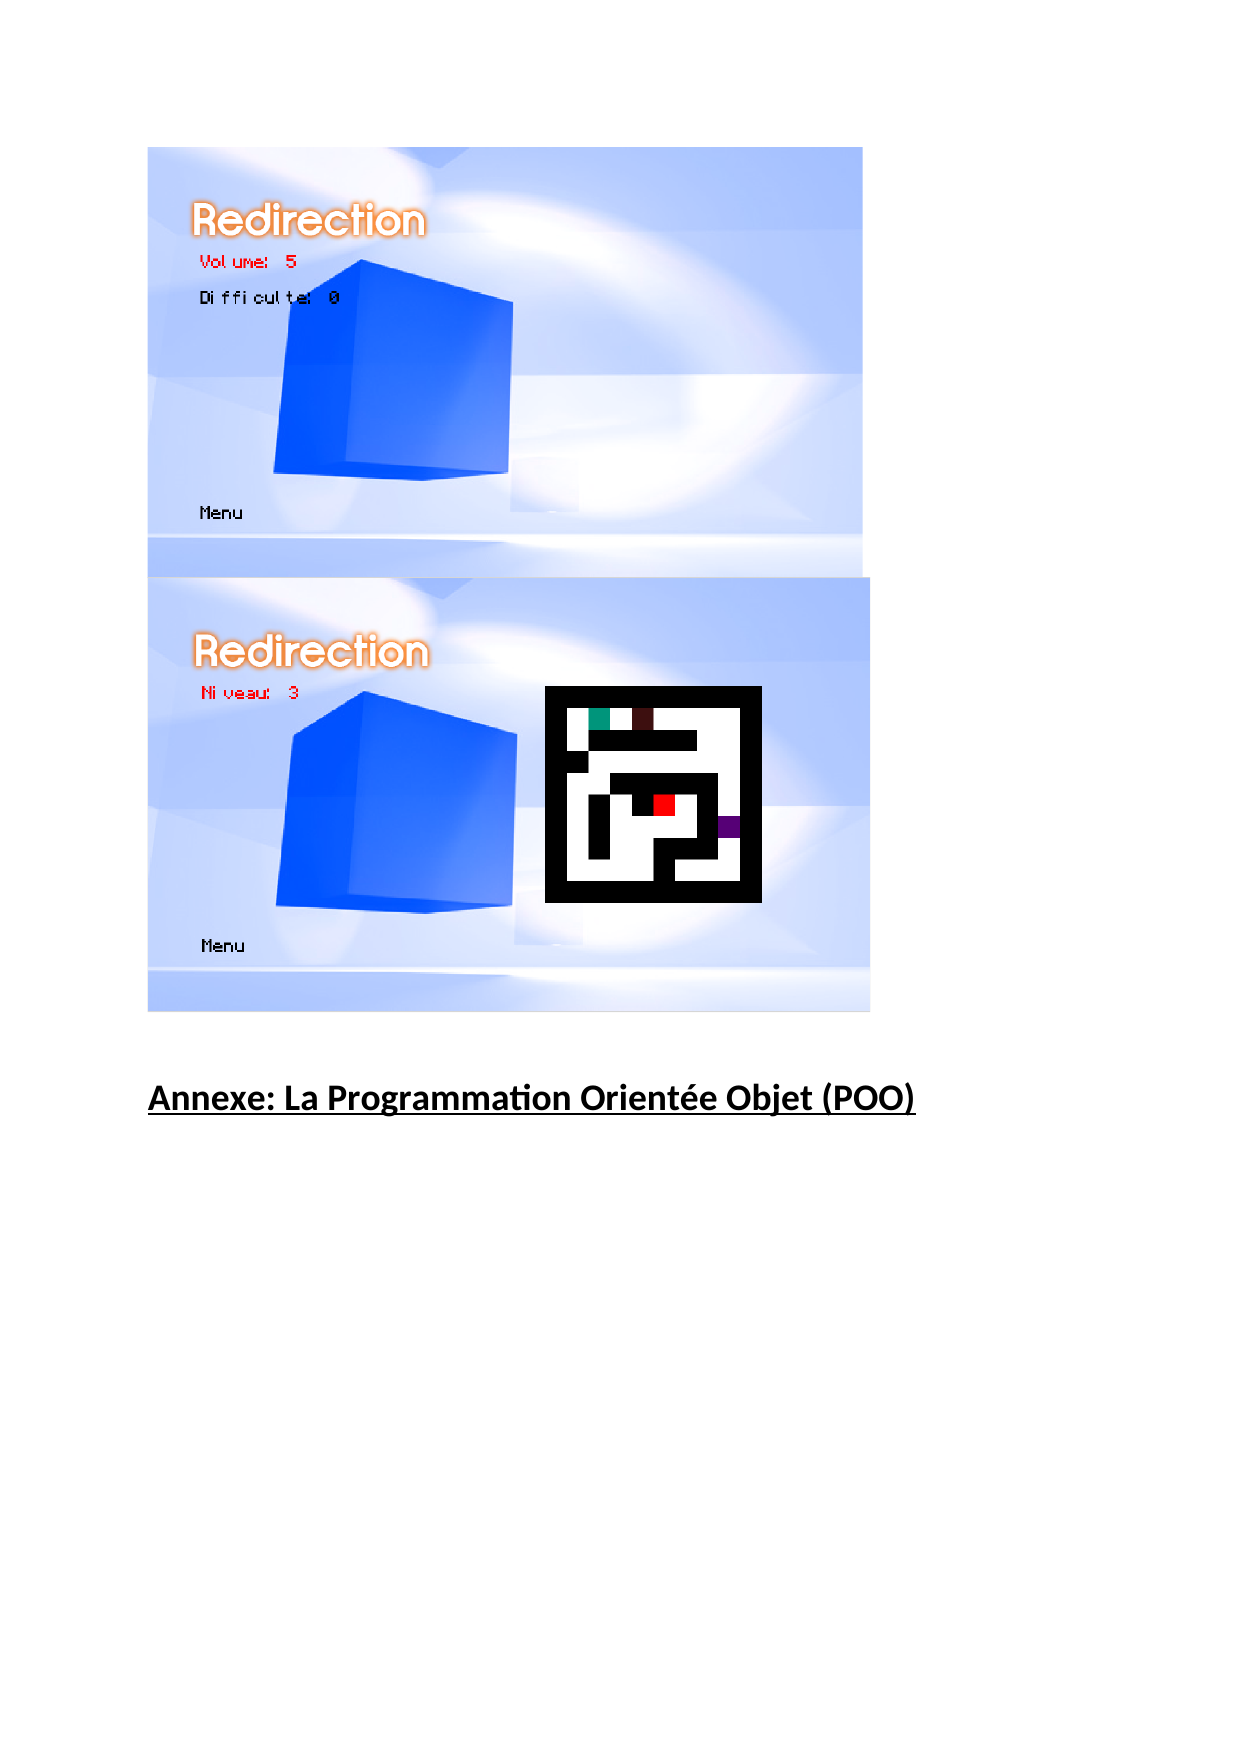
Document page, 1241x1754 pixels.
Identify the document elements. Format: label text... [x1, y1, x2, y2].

picture [147, 147, 871, 1013]
text Annexe: La Programmation Orientée Objet (POO) [148, 1074, 1093, 1120]
